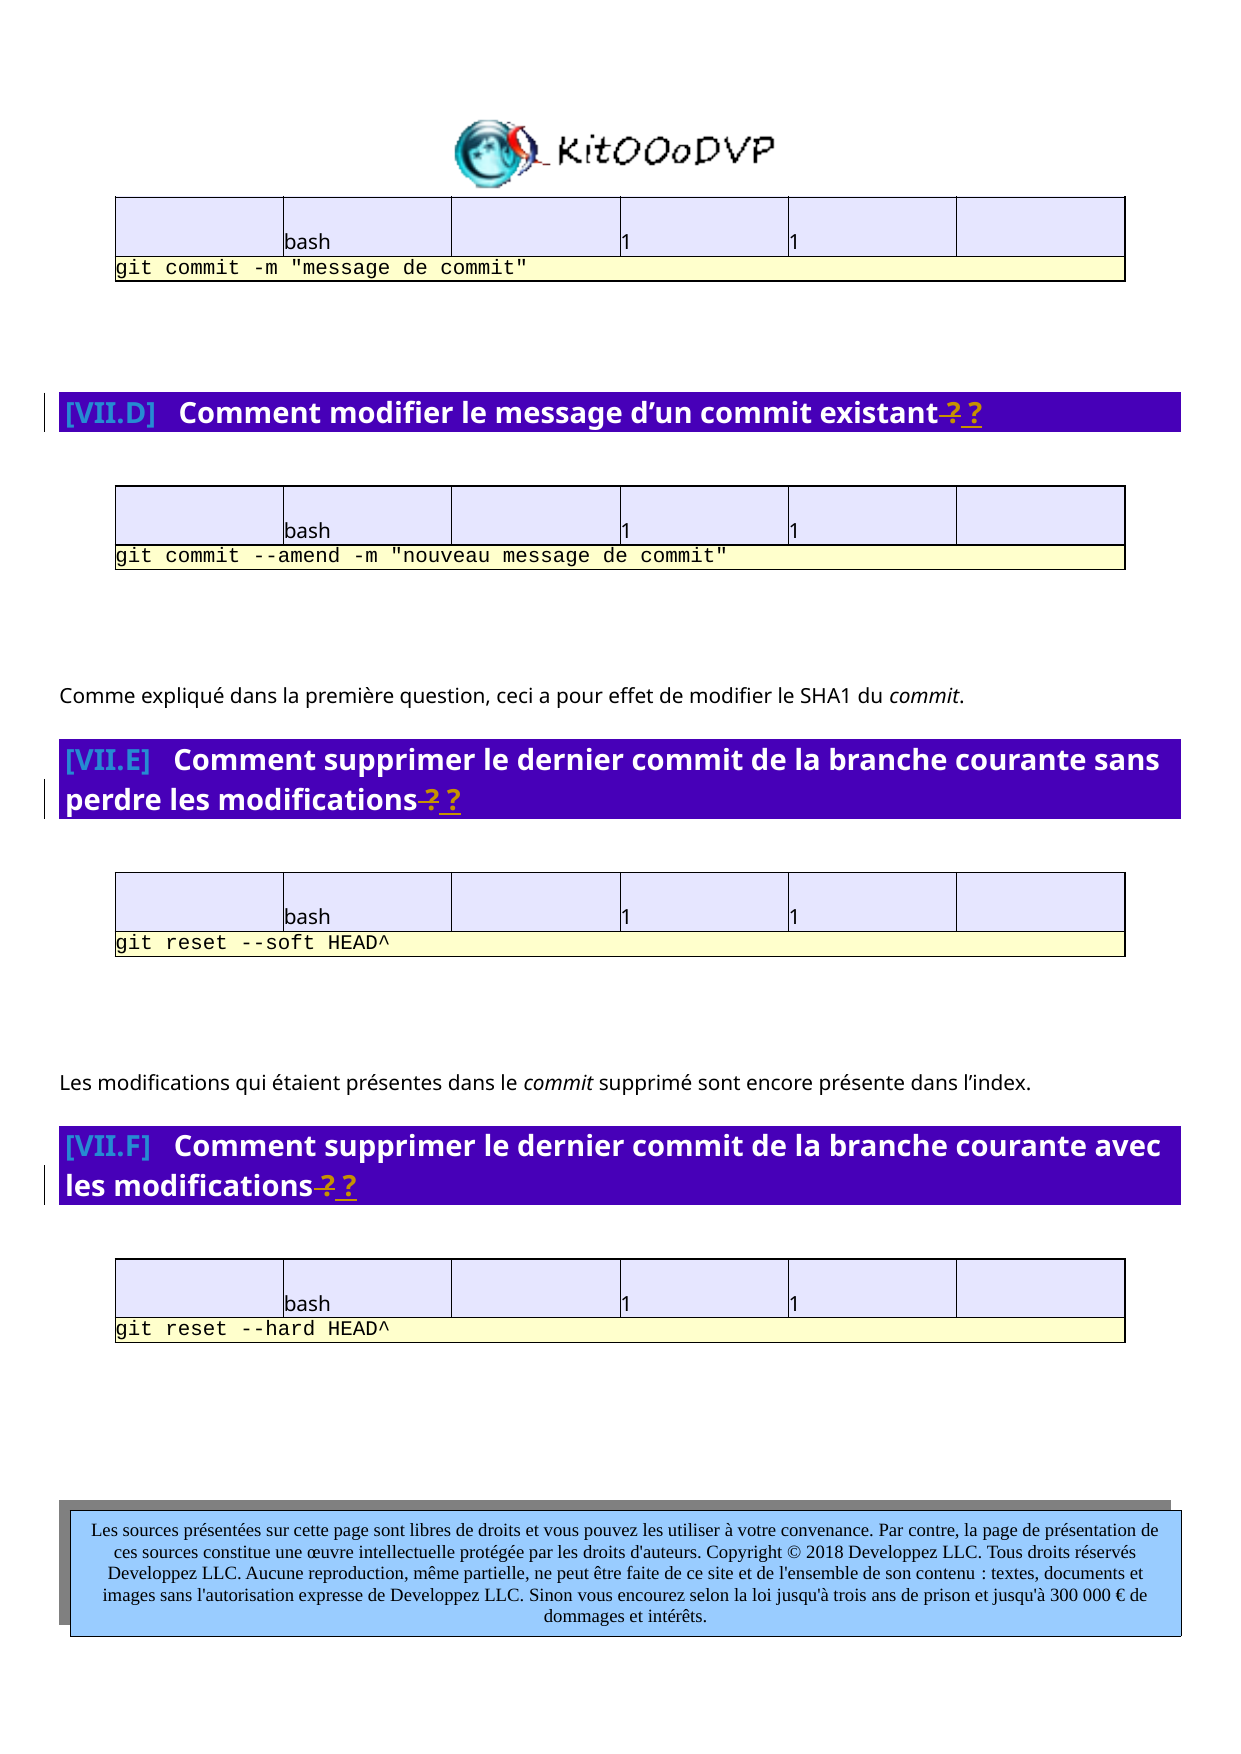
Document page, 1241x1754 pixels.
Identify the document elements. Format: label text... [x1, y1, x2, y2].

table_header [452, 1260, 620, 1317]
table_header [957, 198, 1124, 256]
table_header [452, 198, 620, 256]
table_header bash [284, 873, 451, 931]
table_header 1 [789, 873, 956, 931]
table_header 1 [789, 487, 956, 544]
text Les modifications qui étaient présentes dans le commit supprimé sont encore présente dans l’index. [59, 1068, 1181, 1096]
table_header [452, 487, 620, 544]
table_header 1 [621, 487, 788, 544]
table_header [957, 487, 1124, 544]
table_header bash [284, 487, 451, 544]
table_header 1 [621, 198, 788, 256]
text Comme expliqué dans la première question, ceci a pour effet de modifier le SHA1 du commit. [59, 681, 1181, 710]
subtitle Comment supprimer le dernier commit de la branche courante sans perdre les modifications ? [59, 739, 1181, 819]
table_header [116, 1260, 283, 1317]
subtitle Comment modifier le message d’un commit existant ? [59, 392, 1181, 432]
table_header [116, 873, 283, 931]
table_header bash [284, 198, 451, 256]
table_header 1 [621, 873, 788, 931]
table_header 1 [789, 1260, 956, 1317]
picture [453, 118, 781, 191]
table_header [957, 1260, 1124, 1317]
table_header 1 [621, 1260, 788, 1317]
table_header bash [284, 1260, 451, 1317]
table_header [116, 487, 283, 544]
table_header [116, 198, 283, 256]
table_header 1 [789, 198, 956, 256]
table_header [452, 873, 620, 931]
table_header [957, 873, 1124, 931]
subtitle Comment supprimer le dernier commit de la branche courante avec les modifications ? [59, 1126, 1181, 1205]
